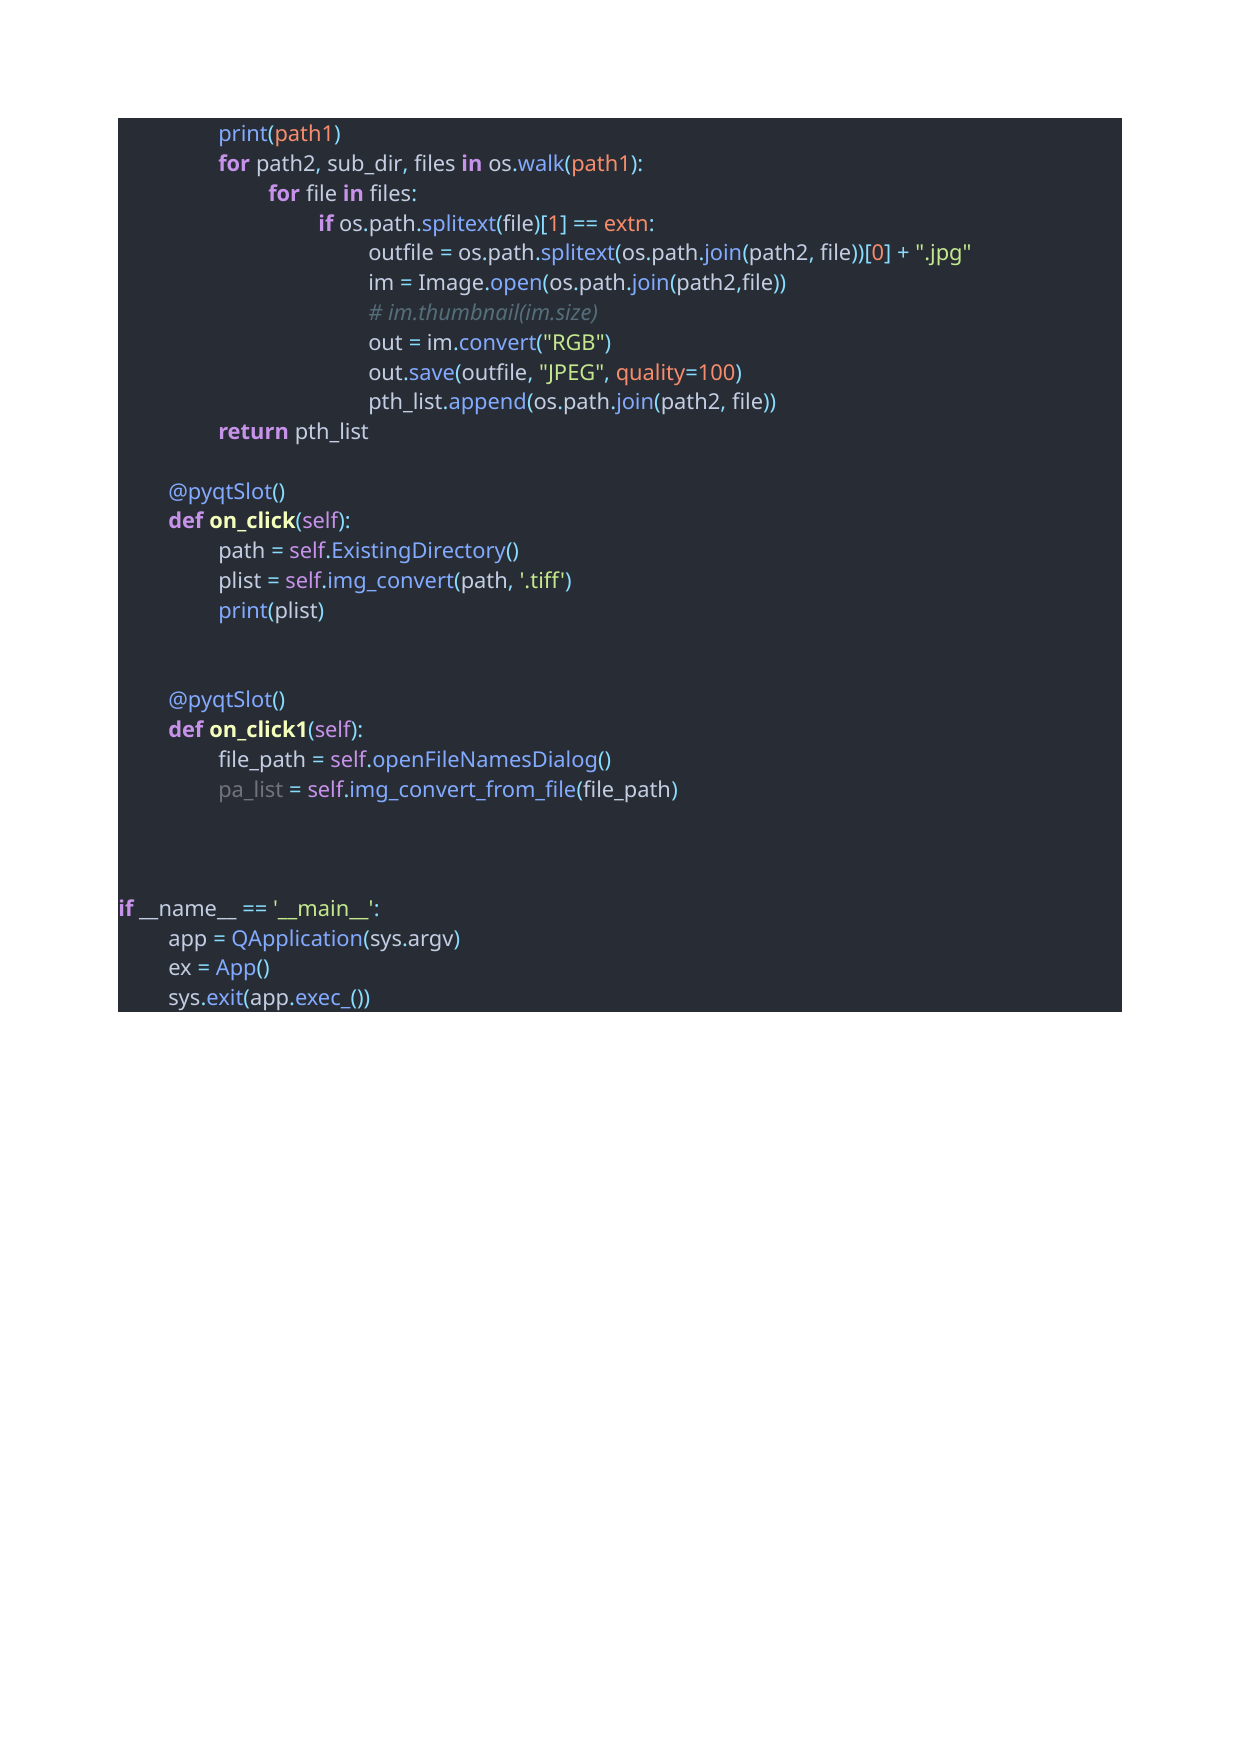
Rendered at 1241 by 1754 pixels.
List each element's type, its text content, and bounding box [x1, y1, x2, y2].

text @pyqtSlot() [118, 684, 1122, 714]
text # im.thumbnail(im.size) [118, 297, 1122, 327]
text app = QApplication(sys.argv) [118, 922, 1122, 952]
text file_path = self.openFileNamesDialog() [118, 744, 1122, 773]
text pth_list.append(os.path.join(path2, file)) [118, 386, 1122, 416]
text ex = App() [118, 952, 1122, 982]
text path = self.ExistingDirectory() [118, 535, 1122, 565]
text outfile = os.path.splitext(os.path.join(path2, file))[0] + ".jpg" [118, 237, 1122, 267]
text def on_click1(self): [118, 714, 1122, 744]
text sys.exit(app.exec_()) [118, 982, 1122, 1012]
text for path2, sub_dir, files in os.walk(path1): [118, 148, 1122, 178]
text print(plist) [118, 595, 1122, 624]
text im = Image.open(os.path.join(path2,file)) [118, 267, 1122, 297]
text @pyqtSlot() [118, 476, 1122, 505]
text out.save(outfile, "JPEG", quality=100) [118, 356, 1122, 386]
text return pth_list [118, 416, 1122, 446]
text for file in files: [118, 178, 1122, 207]
text def on_click(self): [118, 505, 1122, 535]
text plist = self.img_convert(path, '.tiff') [118, 565, 1122, 595]
text print(path1) [118, 118, 1122, 148]
text pa_list = self.img_convert_from_file(file_path) [118, 773, 1122, 803]
text if __name__ == '__main__': [118, 893, 1122, 922]
text out = im.convert("RGB") [118, 327, 1122, 356]
text if os.path.splitext(file)[1] == extn: [118, 207, 1122, 237]
